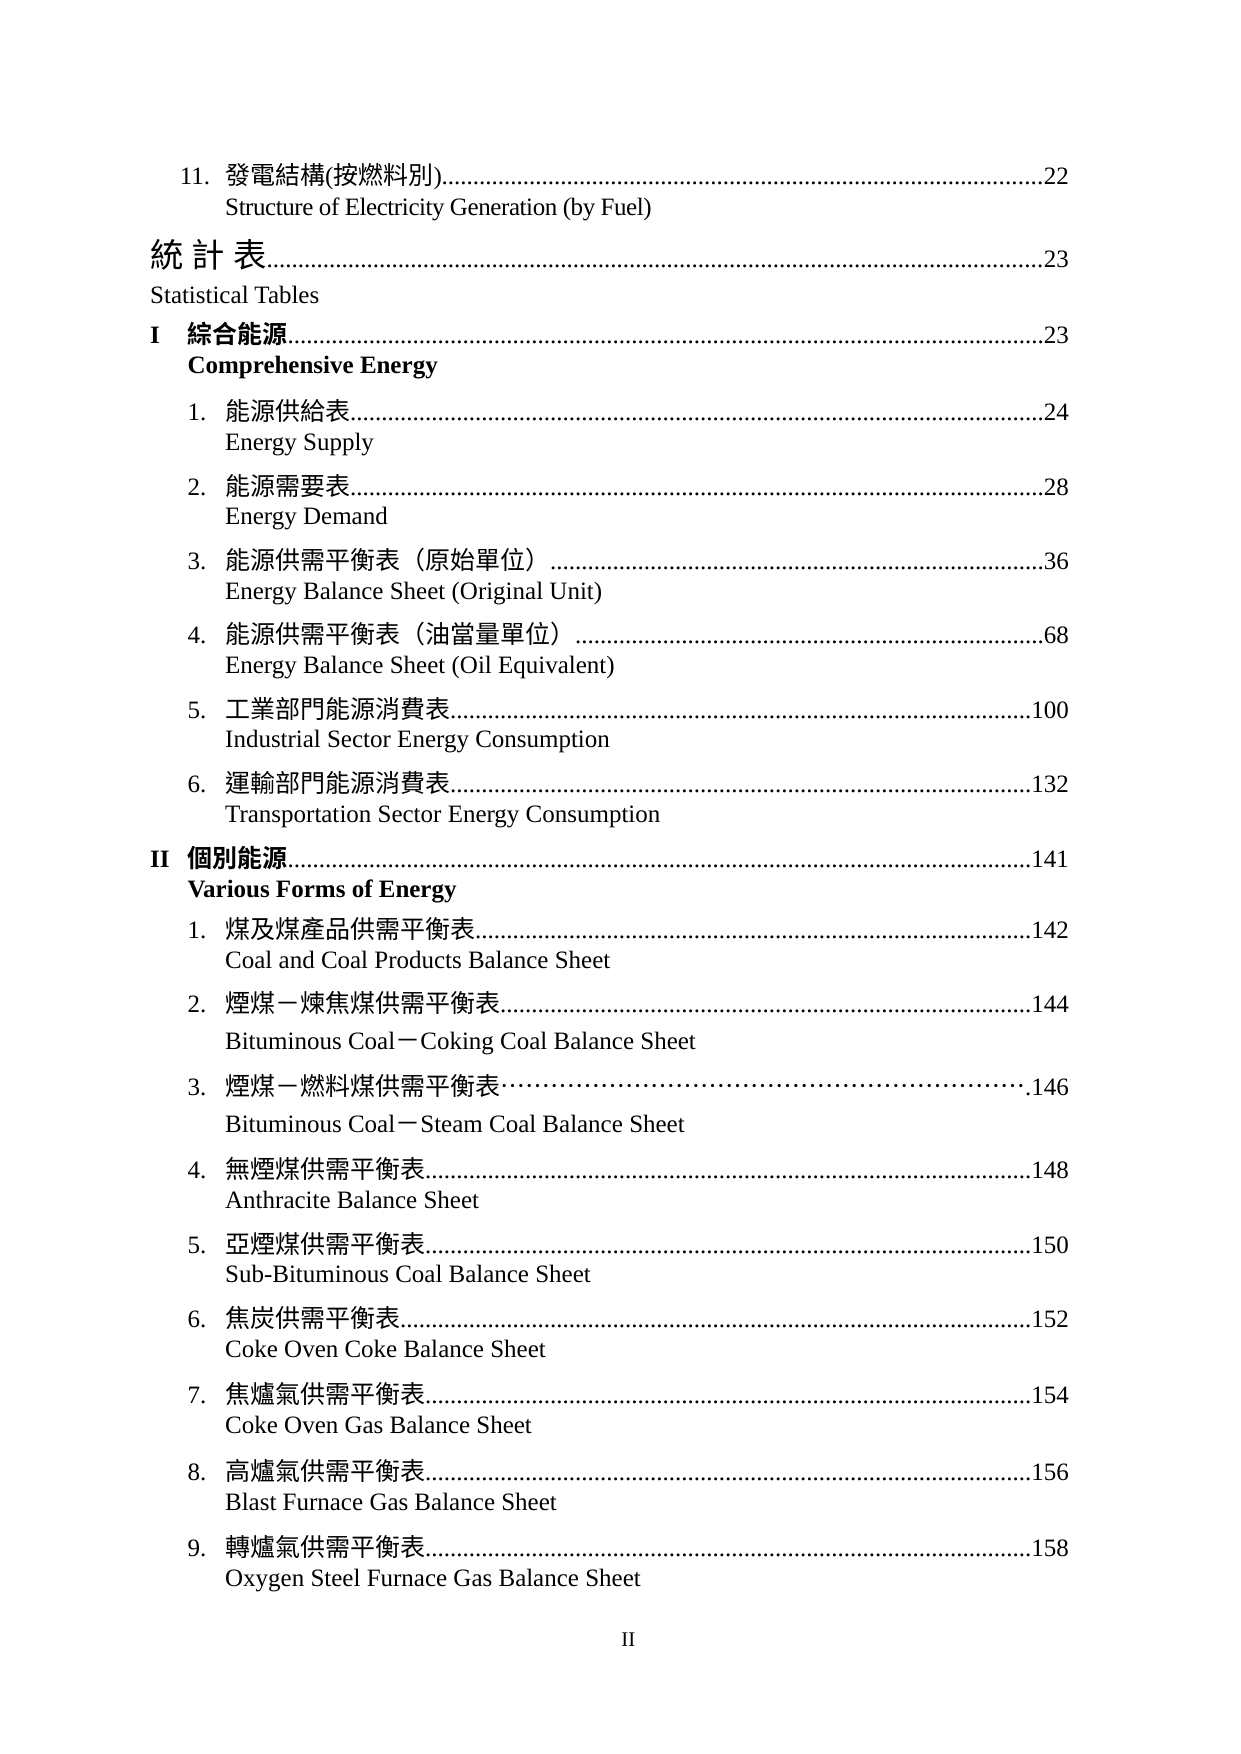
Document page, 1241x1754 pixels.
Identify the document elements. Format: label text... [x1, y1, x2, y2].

text Anthracite Balance Sheet [225, 1186, 1106, 1214]
text 9. 轉爐氣供需平衡表 158 [187, 1528, 1106, 1564]
text 4. 能源供需平衡表（油當量單位） 68 [187, 615, 1106, 651]
text Energy Balance Sheet (Oil Equivalent) [225, 651, 1106, 679]
text 統 計 表 23 [150, 231, 1106, 277]
text Bituminous Coal－Steam Coal Balance Sheet [225, 1103, 1106, 1139]
text 4. 無煙煤供需平衡表 148 [187, 1150, 1106, 1186]
text Blast Furnace Gas Balance Sheet [225, 1488, 1106, 1515]
text Coke Oven Gas Balance Sheet [225, 1411, 1106, 1439]
text Bituminous Coal－Coking Coal Balance Sheet [225, 1020, 1106, 1056]
subtitle Comprehensive Energy [187, 352, 1106, 379]
text II 個別能源 141 [150, 838, 1106, 876]
text 3. 煙煤－燃料煤供需平衡表……………………………………………………….146 [187, 1067, 1106, 1103]
text Energy Balance Sheet (Original Unit) [225, 577, 1106, 604]
text Industrial Sector Energy Consumption [225, 726, 1106, 753]
subtitle Various Forms of Energy [187, 876, 1106, 903]
text 5. 工業部門能源消費表 100 [187, 689, 1106, 726]
text I 綜合能源 23 [150, 314, 1106, 352]
text 1. 能源供給表 24 [187, 392, 1106, 428]
text 11. 發電結構(按燃料別) 22 [179, 155, 1106, 193]
text 6. 運輸部門能源消費表 132 [187, 764, 1106, 800]
text Structure of Electricity Generation (by Fuel) [225, 193, 1106, 220]
text 3. 能源供需平衡表（原始單位） 36 [187, 541, 1106, 577]
text 2. 能源需要表 28 [187, 466, 1106, 502]
text Coal and Coal Products Balance Sheet [225, 946, 1106, 973]
text 6. 焦炭供需平衡表 152 [187, 1298, 1106, 1335]
text Oxygen Steel Furnace Gas Balance Sheet [225, 1564, 1106, 1592]
text Sub-Bituminous Coal Balance Sheet [225, 1260, 1106, 1288]
text Energy Demand [225, 502, 1106, 530]
text 1. 煤及煤產品供需平衡表 142 [187, 909, 1106, 946]
text Statistical Tables [150, 277, 1106, 314]
text Coke Oven Coke Balance Sheet [225, 1335, 1106, 1362]
text 7. 焦爐氣供需平衡表 154 [187, 1375, 1106, 1411]
text 5. 亞煙煤供需平衡表 150 [187, 1224, 1106, 1260]
text Transportation Sector Energy Consumption [225, 800, 1106, 828]
text Energy Supply [225, 428, 1106, 456]
text 2. 煙煤－煉焦煤供需平衡表 144 [187, 984, 1106, 1020]
text 8. 高爐氣供需平衡表 156 [187, 1451, 1106, 1488]
